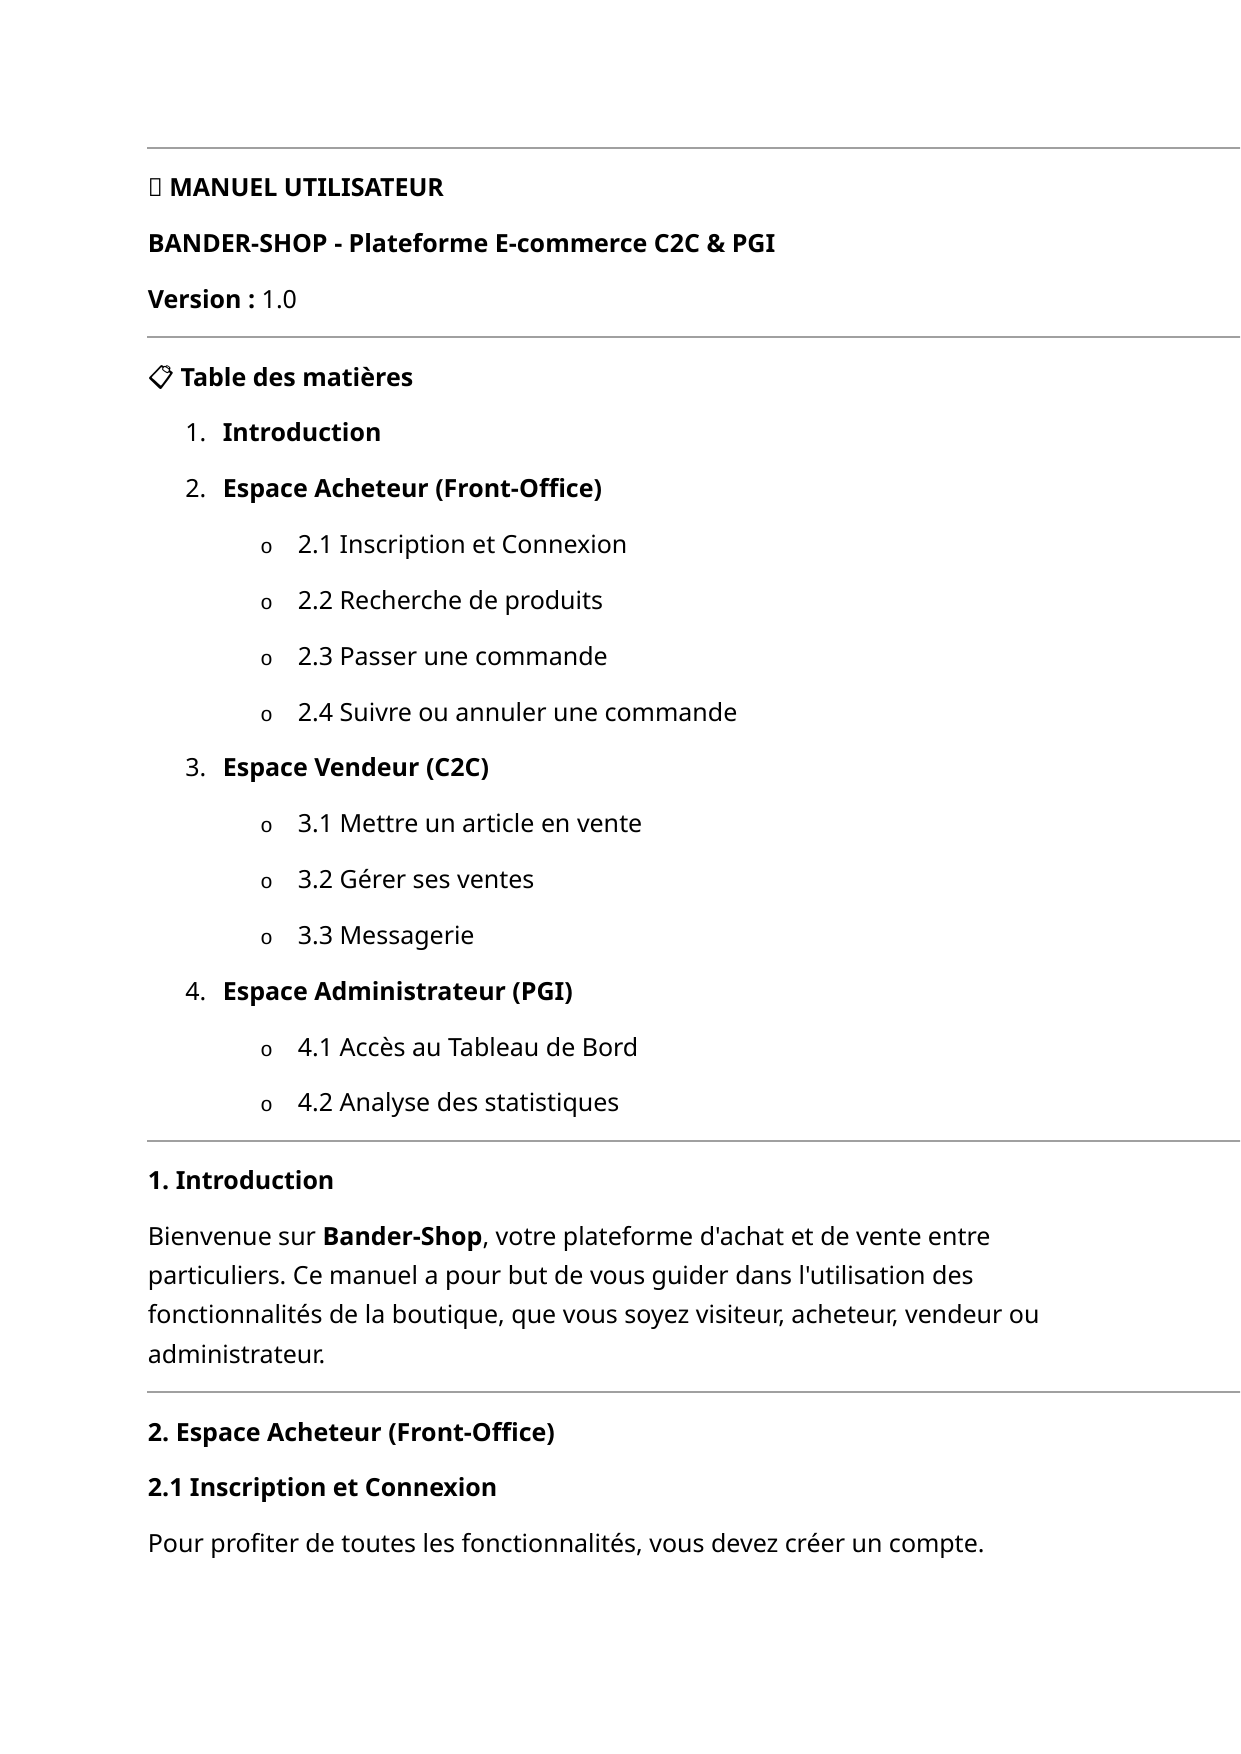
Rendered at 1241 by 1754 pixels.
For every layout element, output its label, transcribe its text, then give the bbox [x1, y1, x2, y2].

text BANDER-SHOP - Plateforme E-commerce C2C & PGI [148, 226, 1093, 259]
text 📋 Table des matières [148, 359, 1093, 393]
text Version : 1.0 [148, 281, 1093, 315]
list 2.3 Passer une commande [260, 638, 1093, 672]
list Espace Vendeur (C2C) [185, 750, 1093, 784]
list 3.3 Messagerie [260, 918, 1093, 952]
list 2.4 Suivre ou annuler une commande [260, 694, 1093, 728]
list 3.1 Mettre un article en vente [260, 806, 1093, 840]
text 📘 MANUEL UTILISATEUR [148, 170, 1093, 204]
list 2.1 Inscription et Connexion [260, 527, 1093, 561]
text 1. Introduction [148, 1163, 1093, 1197]
list 4.1 Accès au Tableau de Bord [260, 1029, 1093, 1063]
list 3.2 Gérer ses ventes [260, 862, 1093, 896]
text Pour profiter de toutes les fonctionnalités, vous devez créer un compte. [148, 1526, 1093, 1560]
list 2.2 Recherche de produits [260, 583, 1093, 617]
list Introduction [185, 415, 1093, 449]
list Espace Administrateur (PGI) [185, 973, 1093, 1007]
text Bienvenue sur Bander-Shop, votre plateforme d'achat et de vente entre particuliers. Ce manuel a pour but de vous guider dans l'utilisation des fonctionnalités de la boutique, que vous soyez visiteur, acheteur, vendeur ou administrateur. [148, 1219, 1093, 1370]
list 4.2 Analyse des statistiques [260, 1085, 1093, 1119]
list Espace Acheteur (Front-Office) [185, 471, 1093, 505]
text 2.1 Inscription et Connexion [148, 1470, 1093, 1504]
text 2. Espace Acheteur (Front-Office) [148, 1414, 1093, 1448]
